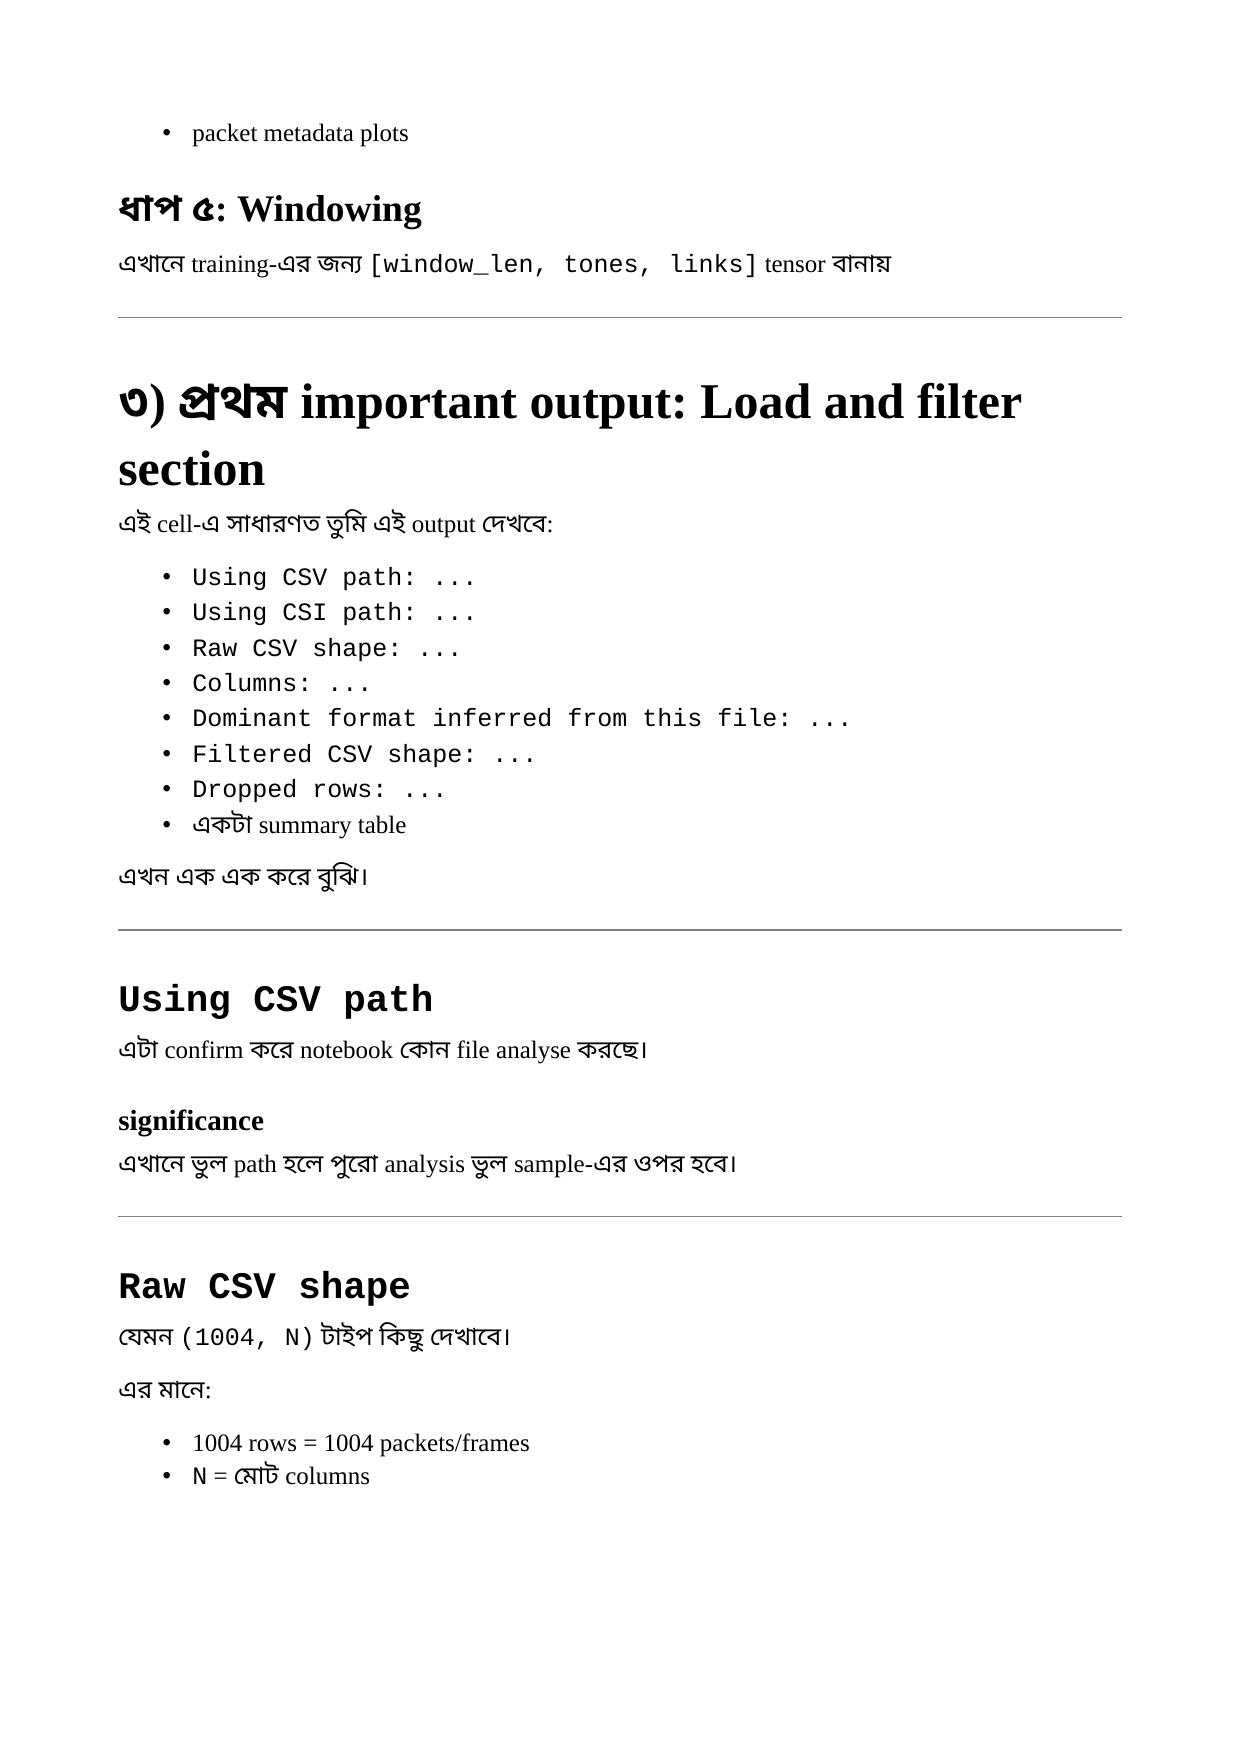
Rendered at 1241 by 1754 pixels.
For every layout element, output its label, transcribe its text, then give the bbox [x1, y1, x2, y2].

subtitle ধাপ ৫: Windowing [118, 187, 1122, 237]
subtitle ৩) প্রথম important output: Load and filter section [118, 372, 1122, 496]
list Using CSV path: ... [162, 562, 1122, 593]
text যেমন (1004, N) টাইপ কিছু দেখাবে। [118, 1322, 1122, 1356]
subtitle Using CSV path [118, 980, 1122, 1022]
list Columns: ... [162, 668, 1122, 699]
list packet metadata plots [162, 118, 1122, 147]
text এটা confirm করে notebook কোন file analyse করছে। [118, 1035, 1122, 1068]
list 1004 rows = 1004 packets/frames [162, 1428, 1122, 1457]
list Using CSI path: ... [162, 597, 1122, 628]
subtitle significance [118, 1103, 1122, 1136]
list Raw CSV shape: ... [162, 633, 1122, 663]
list একটা summary table [162, 810, 1122, 843]
list N = মোট columns [162, 1461, 1122, 1495]
text এখানে ভুল path হলে পুরো analysis ভুল sample-এর ওপর হবে। [118, 1149, 1122, 1182]
text এই cell-এ সাধারণত তুমি এই output দেখবে: [118, 509, 1122, 542]
text এখানে training-এর জন্য [window_len, tones, links] tensor বানায় [118, 249, 1122, 283]
subtitle Raw CSV shape [118, 1267, 1122, 1309]
text এখন এক এক করে বুঝি। [118, 863, 1122, 896]
text এর মানে: [118, 1375, 1122, 1409]
list Dropped rows: ... [162, 774, 1122, 805]
list Filtered CSV shape: ... [162, 739, 1122, 770]
list Dominant format inferred from this file: ... [162, 703, 1122, 734]
